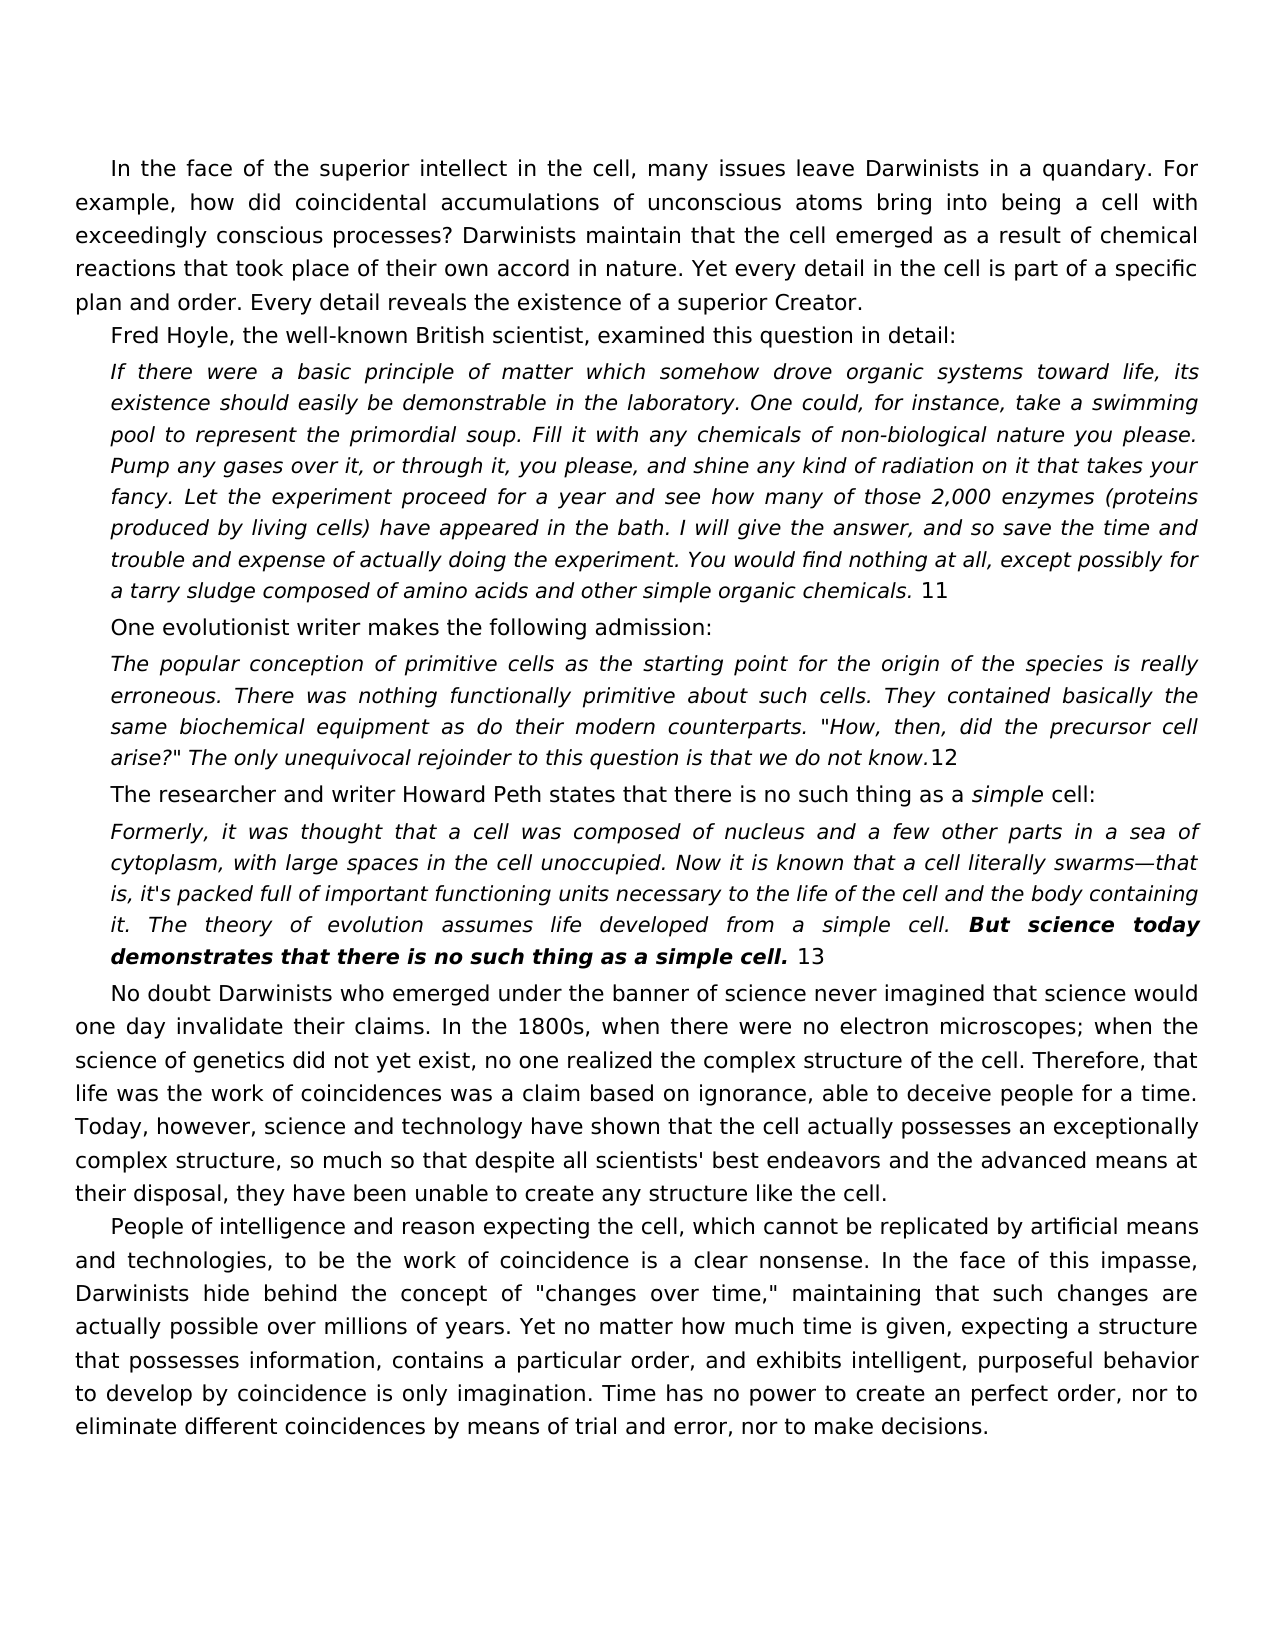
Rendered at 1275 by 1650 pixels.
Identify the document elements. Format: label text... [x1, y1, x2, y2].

text The popular conception of primitive cells as the starting point for the origin of the species is really erroneous. There was nothing functionally primitive about such cells. They contained basically the same biochemical equipment as do their modern counterparts. "How, then, did the precursor cell arise?" The only unequivocal rejoinder to this question is that we do not know.12 [110, 647, 1200, 772]
text People of intelligence and reason expecting the cell, which cannot be replicated by artificial means and technologies, to be the work of coincidence is a clear nonsense. In the face of this impasse, Darwinists hide behind the concept of "changes over time," maintaining that such changes are actually possible over millions of years. Yet no matter how much time is given, expecting a structure that possesses information, contains a particular order, and exhibits intelligent, purposeful behavior to develop by coincidence is only imagination. Time has no power to create an perfect order, nor to eliminate different coincidences by means of trial and error, nor to make decisions. [75, 1208, 1200, 1441]
text In the face of the superior intellect in the cell, many issues leave Darwinists in a quandary. For example, how did coincidental accumulations of unconscious atoms bring into being a cell with exceedingly conscious processes? Darwinists maintain that the cell emerged as a result of chemical reactions that took place of their own accord in nature. Yet every detail in the cell is part of a specific plan and order. Every detail reveals the existence of a superior Creator. [75, 150, 1200, 317]
text No doubt Darwinists who emerged under the banner of science never imagined that science would one day invalidate their claims. In the 1800s, when there were no electron microscopes; when the science of genetics did not yet exist, no one realized the complex structure of the cell. Therefore, that life was the work of coincidences was a claim based on ignorance, able to deceive people for a time. Today, however, science and technology have shown that the cell actually possesses an exceptionally complex structure, so much so that despite all scientists' best endeavors and the advanced means at their disposal, they have been unable to create any structure like the cell. [75, 975, 1200, 1208]
text The researcher and writer Howard Peth states that there is no such thing as a simple cell: [75, 776, 1200, 809]
text Fred Hoyle, the well-known British scientist, examined this question in detail: [75, 317, 1200, 350]
text One evolutionist writer makes the following admission: [75, 609, 1200, 642]
text If there were a basic principle of matter which somehow drove organic systems toward life, its existence should easily be demonstrable in the laboratory. One could, for instance, take a swimming pool to represent the primordial soup. Fill it with any chemicals of non-biological nature you please. Pump any gases over it, or through it, you please, and shine any kind of radiation on it that takes your fancy. Let the experiment proceed for a year and see how many of those 2,000 enzymes (proteins produced by living cells) have appeared in the bath. I will give the answer, and so save the time and trouble and expense of actually doing the experiment. You would find nothing at all, except possibly for a tarry sludge composed of amino acids and other simple organic chemicals. 11 [110, 354, 1200, 604]
text Formerly, it was thought that a cell was composed of nucleus and a few other parts in a sea of cytoplasm, with large spaces in the cell unoccupied. Now it is known that a cell literally swarms—that is, it's packed full of important functioning units necessary to the life of the cell and the body containing it. The theory of evolution assumes life developed from a simple cell. But science today demonstrates that there is no such thing as a simple cell. 13 [110, 814, 1200, 970]
